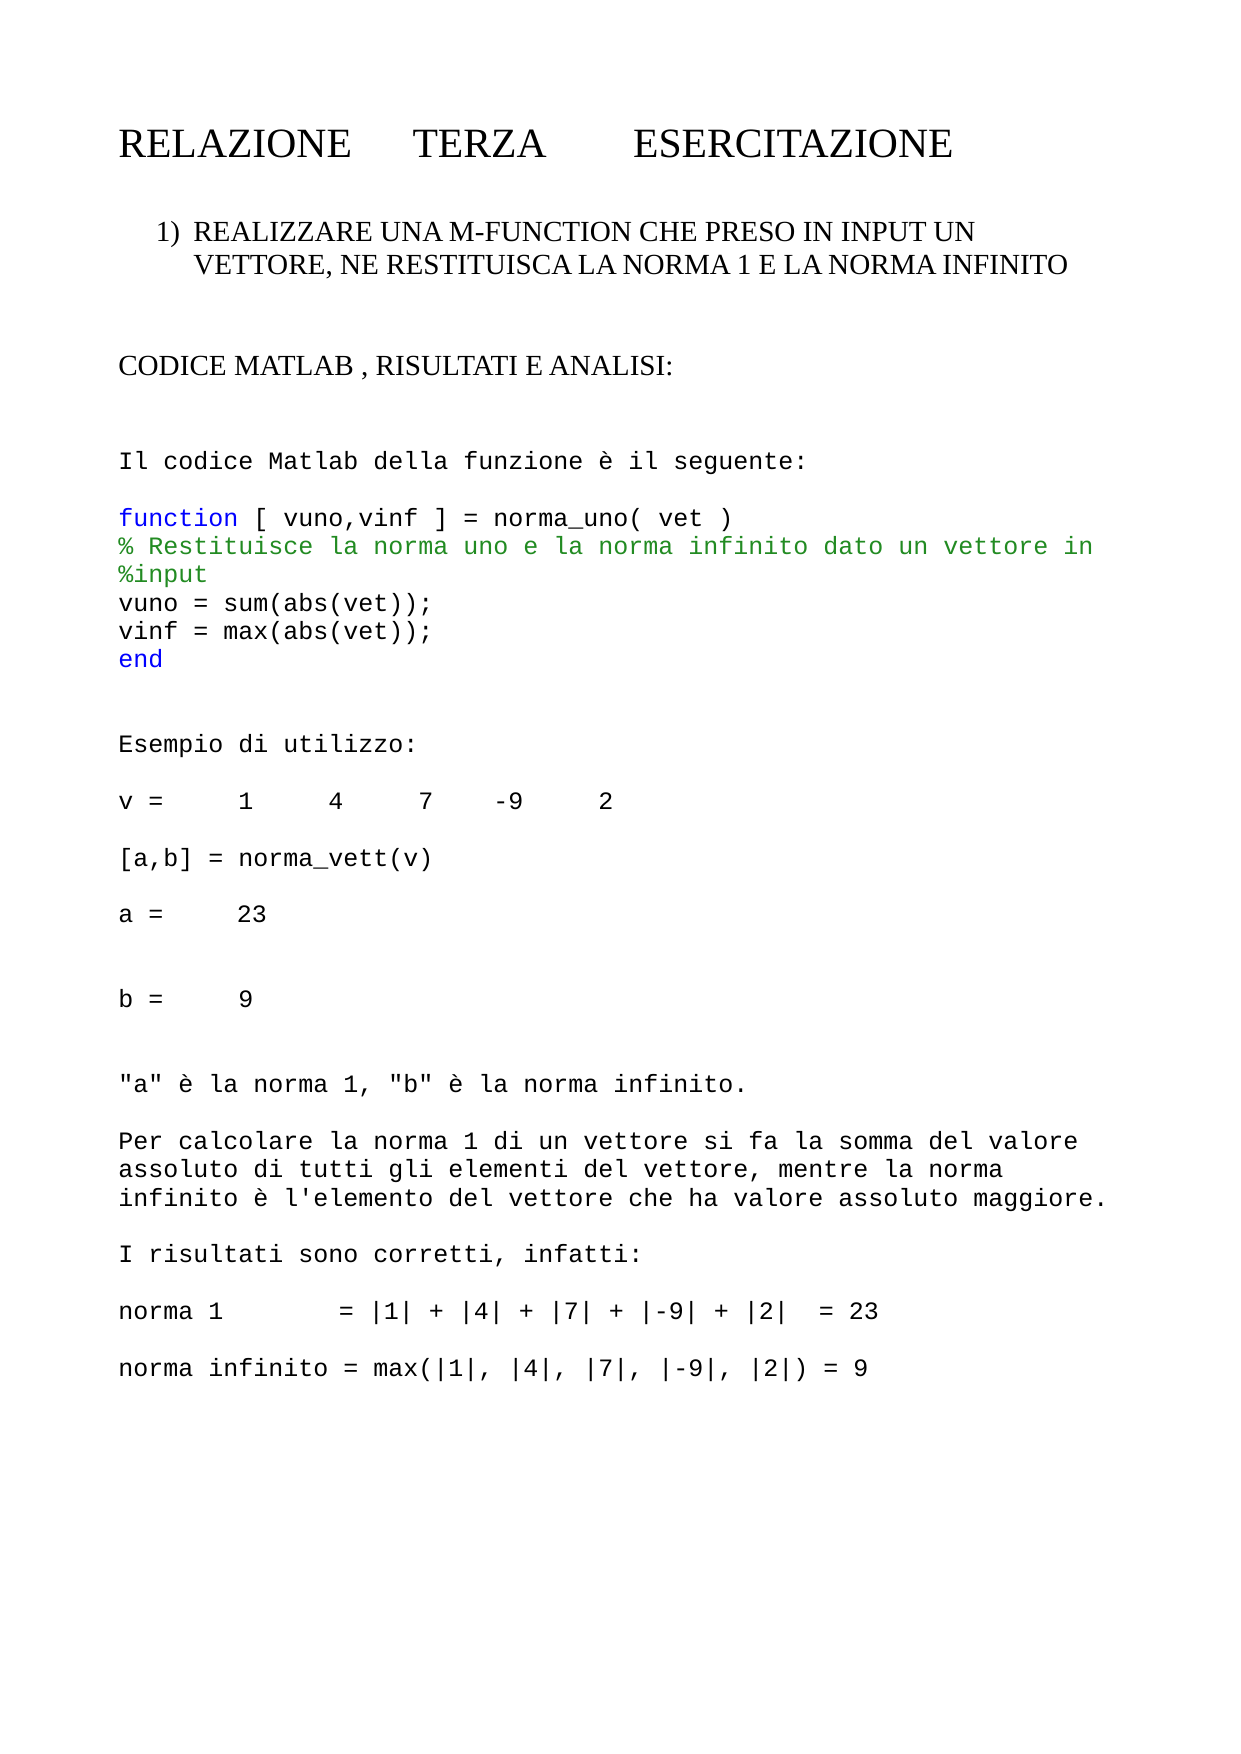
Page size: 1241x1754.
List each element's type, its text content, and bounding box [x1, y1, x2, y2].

text CODICE MATLAB , RISULTATI E ANALISI: [118, 348, 1122, 382]
text I risultati sono corretti, infatti: [118, 1242, 1122, 1270]
text end [118, 647, 1122, 675]
text v = 1 4 7 -9 2 [118, 789, 1122, 817]
text a = 23 [118, 902, 1122, 930]
text "a" è la norma 1, "b" è la norma infinito. [118, 1072, 1122, 1100]
text Per calcolare la norma 1 di un vettore si fa la somma del valore assoluto di tutti gli elementi del vettore, mentre la norma infinito è l'elemento del vettore che ha valore assoluto maggiore. [118, 1129, 1122, 1214]
text % Restituisce la norma uno e la norma infinito dato un vettore in %input [118, 534, 1122, 590]
text b = 9 [118, 987, 1122, 1015]
text function [ vuno,vinf ] = norma_uno( vet ) [118, 505, 1122, 534]
text vuno = sum(abs(vet)); [118, 590, 1122, 619]
text Esempio di utilizzo: [118, 732, 1122, 760]
text norma 1 = |1| + |4| + |7| + |-9| + |2| = 23 [118, 1299, 1122, 1327]
text RELAZIONE TERZA ESERCITAZIONE [118, 118, 1122, 166]
text Il codice Matlab della funzione è il seguente: [118, 449, 1122, 477]
text vinf = max(abs(vet)); [118, 619, 1122, 647]
text [a,b] = norma_vett(v) [118, 845, 1122, 874]
text norma infinito = max(|1|, |4|, |7|, |-9|, |2|) = 9 [118, 1355, 1122, 1384]
list REALIZZARE UNA M-FUNCTION CHE PRESO IN INPUT UN VETTORE, NE RESTITUISCA LA NORMA 1 E LA NORMA INFINITO [156, 214, 1122, 281]
